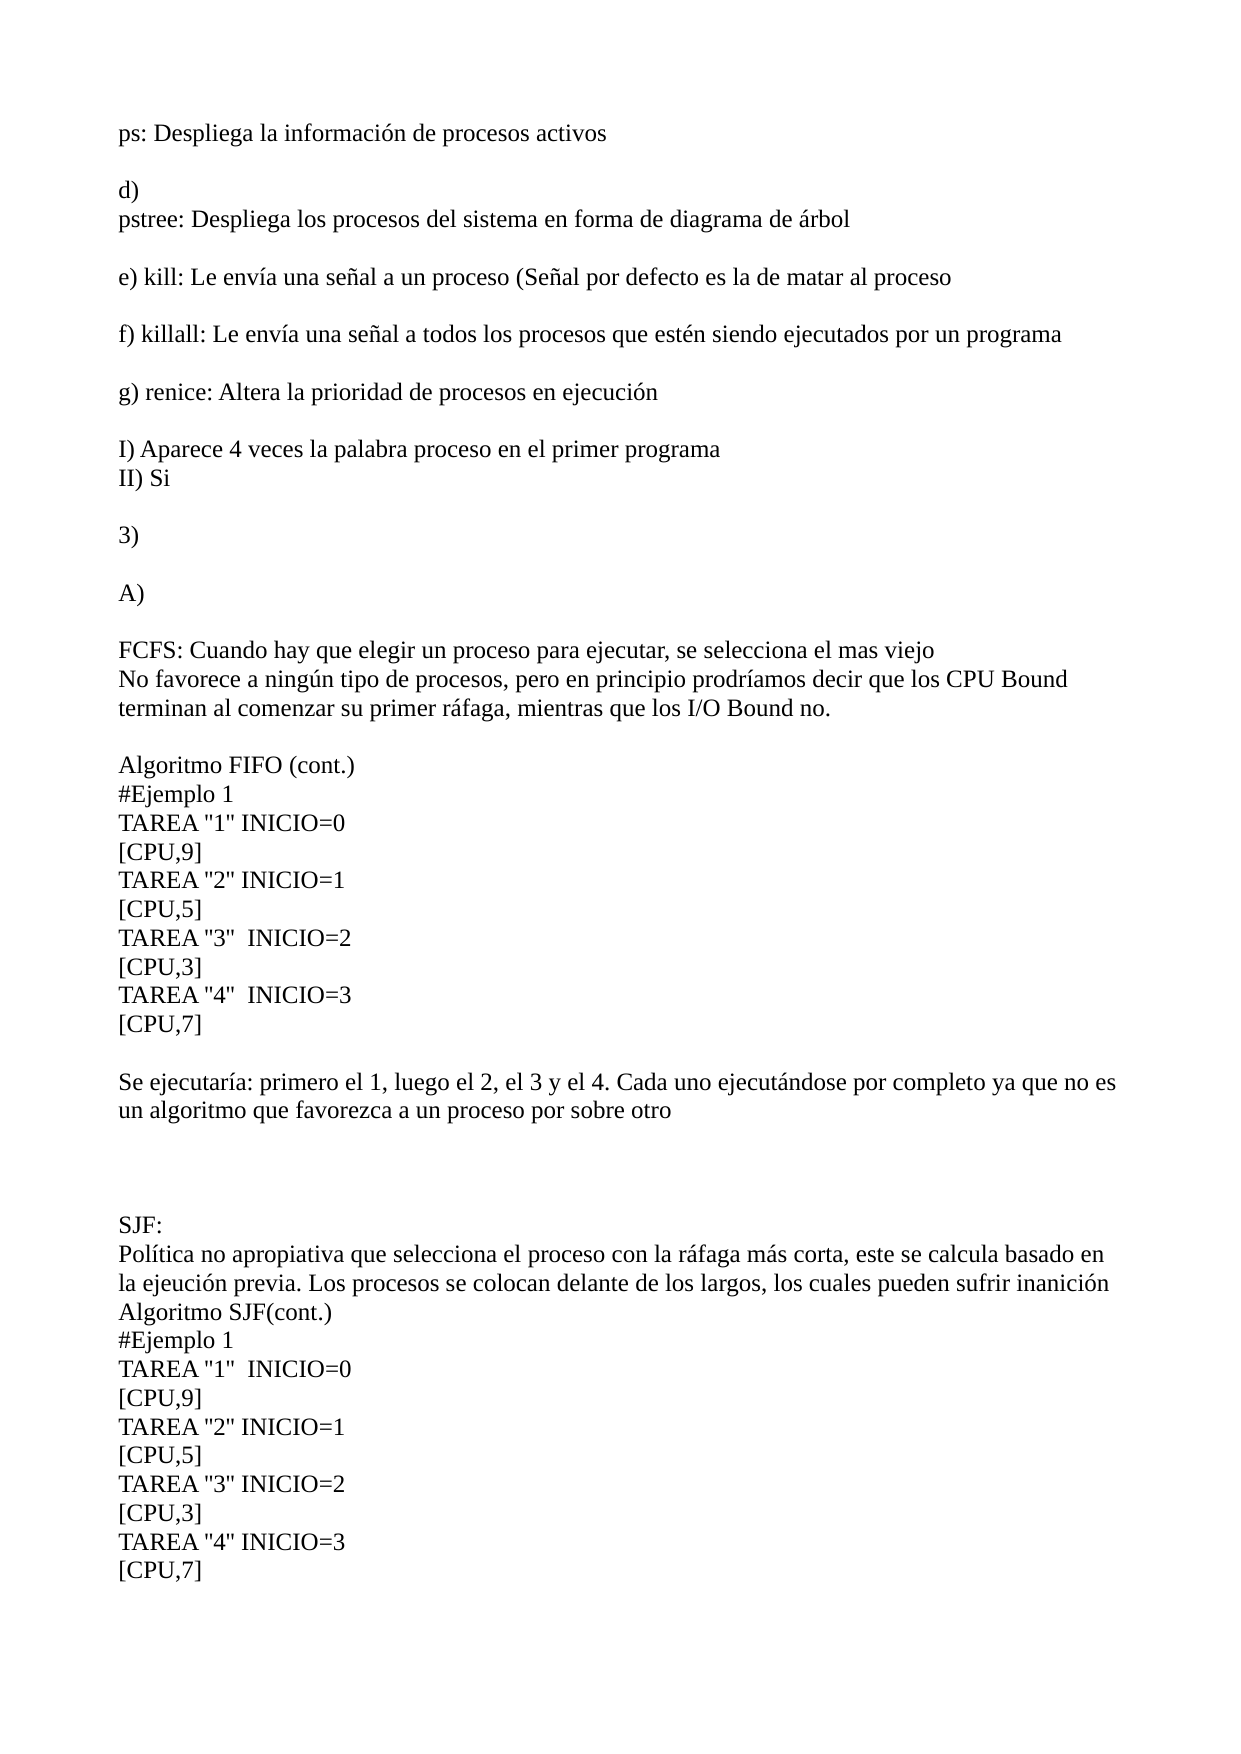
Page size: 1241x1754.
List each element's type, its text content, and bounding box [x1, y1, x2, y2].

text [CPU,7] [118, 1009, 1122, 1038]
text e) kill: Le envía una señal a un proceso (Señal por defecto es la de matar al proceso [118, 262, 1122, 291]
text TAREA ''1'' INICIO=0 [118, 1354, 1122, 1383]
text TAREA ''2'' INICIO=1 [118, 866, 1122, 894]
text I) Aparece 4 veces la palabra proceso en el primer programa [118, 434, 1122, 463]
text [CPU,9] [118, 837, 1122, 866]
text TAREA ''2'' INICIO=1 [118, 1412, 1122, 1441]
text Algoritmo FIFO (cont.) [118, 751, 1122, 779]
text [CPU,3] [118, 952, 1122, 981]
text ps: Despliega la información de procesos activos [118, 118, 1122, 147]
text [CPU,7] [118, 1556, 1122, 1584]
text TAREA ''1'' INICIO=0 [118, 808, 1122, 837]
text [CPU,5] [118, 894, 1122, 923]
text 3) [118, 521, 1122, 549]
text g) renice: Altera la prioridad de procesos en ejecución [118, 377, 1122, 406]
text TAREA ''4'' INICIO=3 [118, 1527, 1122, 1556]
text #Ejemplo 1 [118, 1326, 1122, 1354]
text II) Si [118, 463, 1122, 492]
text Se ejecutaría: primero el 1, luego el 2, el 3 y el 4. Cada uno ejecutándose por completo ya que no es un algoritmo que favorezca a un proceso por sobre otro [118, 1067, 1122, 1124]
text [CPU,3] [118, 1498, 1122, 1527]
text TAREA ''4'' INICIO=3 [118, 981, 1122, 1009]
text [CPU,9] [118, 1383, 1122, 1412]
text TAREA ''3'' INICIO=2 [118, 923, 1122, 952]
text SJF: [118, 1211, 1122, 1239]
text TAREA ''3'' INICIO=2 [118, 1469, 1122, 1498]
text pstree: Despliega los procesos del sistema en forma de diagrama de árbol [118, 204, 1122, 233]
text Política no apropiativa que selecciona el proceso con la ráfaga más corta, este se calcula basado en la ejeución previa. Los procesos se colocan delante de los largos, los cuales pueden sufrir inanición [118, 1239, 1122, 1297]
text #Ejemplo 1 [118, 779, 1122, 808]
text d) [118, 176, 1122, 204]
text Algoritmo SJF(cont.) [118, 1297, 1122, 1326]
text f) killall: Le envía una señal a todos los procesos que estén siendo ejecutados por un programa [118, 319, 1122, 348]
text A) [118, 578, 1122, 607]
text No favorece a ningún tipo de procesos, pero en principio prodríamos decir que los CPU Bound terminan al comenzar su primer ráfaga, mientras que los I/O Bound no. [118, 664, 1122, 722]
text [CPU,5] [118, 1441, 1122, 1469]
text FCFS: Cuando hay que elegir un proceso para ejecutar, se selecciona el mas viejo [118, 636, 1122, 664]
